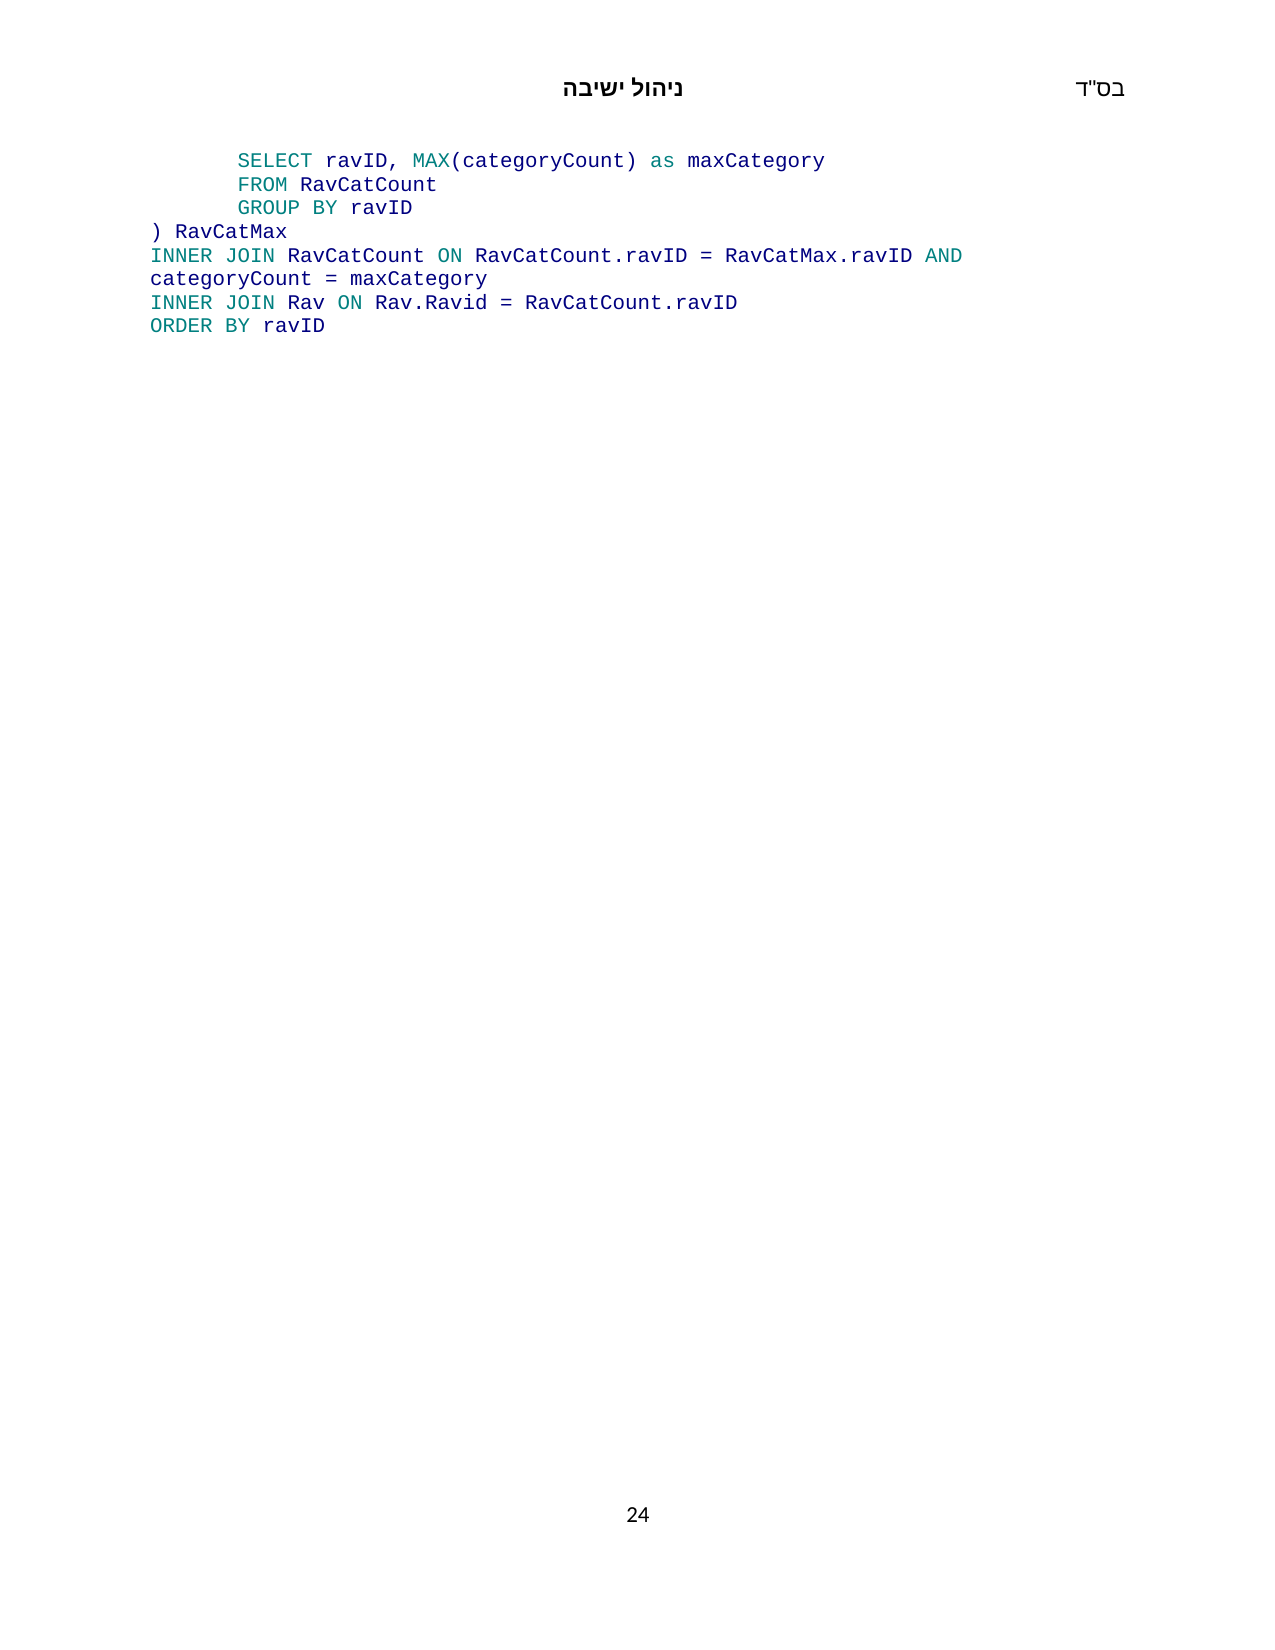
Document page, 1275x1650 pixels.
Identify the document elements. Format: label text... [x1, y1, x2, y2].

text SELECT ravID, MAX(categoryCount) as maxCategory [150, 150, 1125, 174]
text INNER JOIN Rav ON Rav.Ravid = RavCatCount.ravID [150, 292, 1125, 316]
text FROM RavCatCount [150, 174, 1125, 197]
text GROUP BY ravID [150, 197, 1125, 221]
text ORDER BY ravID [150, 316, 1125, 339]
text INNER JOIN RavCatCount ON RavCatCount.ravID = RavCatMax.ravID AND categoryCount = maxCategory [150, 244, 1125, 292]
text ) RavCatMax [150, 221, 1125, 244]
